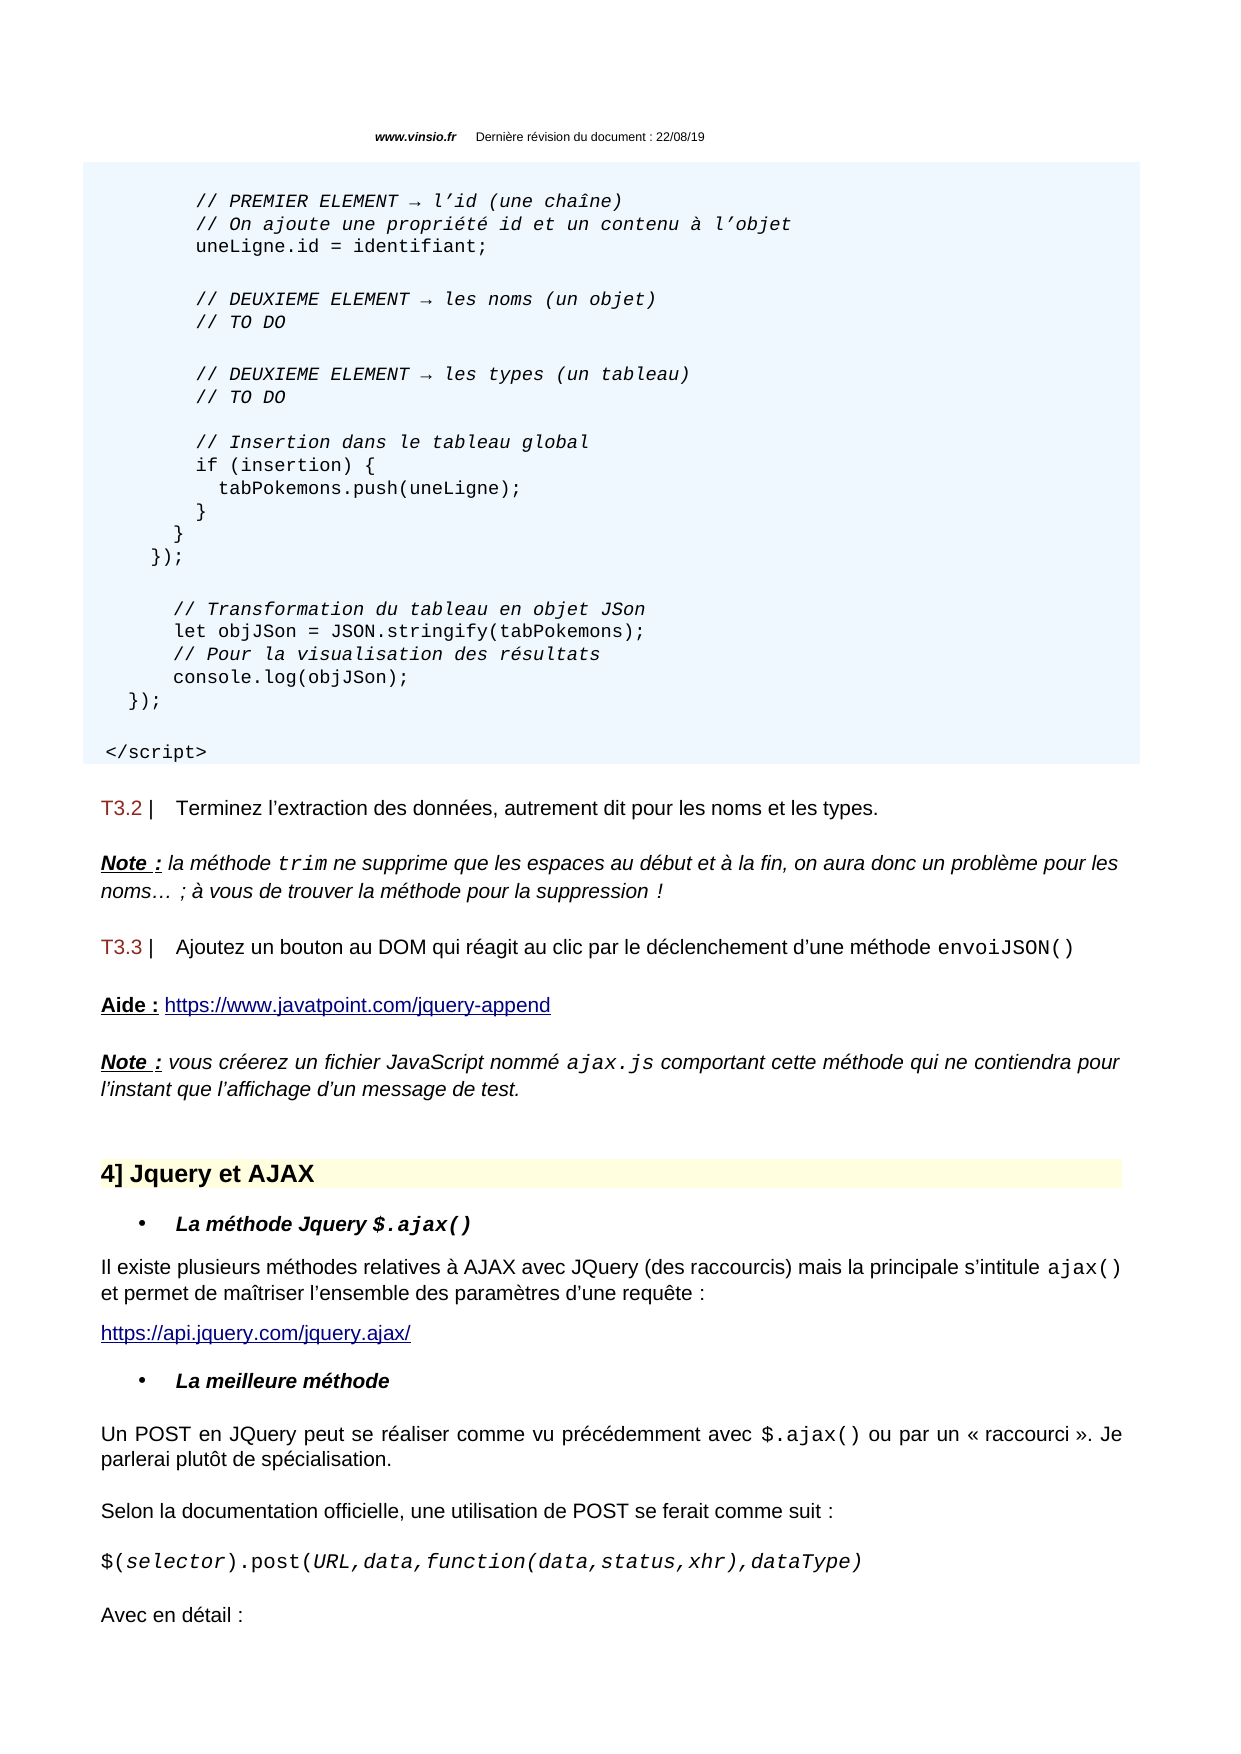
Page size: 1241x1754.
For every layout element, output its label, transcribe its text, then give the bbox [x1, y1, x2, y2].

text let objJSon = JSON.stringify(tabPokemons); [83, 622, 1140, 643]
text // PREMIER ELEMENT → l’id (une chaîne) [83, 192, 1140, 213]
text }); [83, 547, 1140, 568]
text console.log(objJSon); [83, 668, 1140, 689]
text Aide : https://www.javatpoint.com/jquery-append [101, 993, 1122, 1017]
text } [83, 501, 1140, 523]
text // TO DO [83, 313, 1140, 334]
list La meilleure méthode [138, 1369, 1122, 1393]
text 4] Jquery et AJAX [101, 1159, 1122, 1188]
text Note : la méthode trim ne supprime que les espaces au début et à la fin, on aura donc un problème pour les noms… ; à vous de trouver la méthode pour la suppression ! [101, 851, 1122, 902]
text </script> [83, 743, 1140, 764]
text Note : vous créerez un fichier JavaScript nommé ajax.js comportant cette méthode qui ne contiendra pour l’instant que l’affichage d’un message de test. [101, 1049, 1122, 1101]
text Selon la documentation officielle, une utilisation de POST se ferait comme suit : [101, 1499, 1122, 1523]
text // Transformation du tableau en objet JSon [83, 599, 1140, 621]
list La méthode Jquery $.ajax() [138, 1212, 1122, 1238]
text Un POST en JQuery peut se réaliser comme vu précédemment avec $.ajax() ou par un « raccourci ». Je parlerai plutôt de spécialisation. [101, 1421, 1122, 1471]
text https://api.jquery.com/jquery.ajax/ [101, 1321, 1122, 1345]
text $(selector).post(URL,data,function(data,status,xhr),dataType) [101, 1551, 1122, 1575]
text // TO DO [83, 388, 1140, 409]
text }); [83, 690, 1140, 712]
text // DEUXIEME ELEMENT → les noms (un objet) [83, 290, 1140, 311]
text } [83, 524, 1140, 545]
text // DEUXIEME ELEMENT → les types (un tableau) [83, 365, 1140, 386]
text // Insertion dans le tableau global [83, 433, 1140, 454]
text T3.3 | Ajoutez un bouton au DOM qui réagit au clic par le déclenchement d’une méthode envoiJSON() [101, 935, 1122, 961]
text // On ajoute une propriété id et un contenu à l’objet [83, 214, 1140, 236]
text tabPokemons.push(uneLigne); [83, 479, 1140, 500]
text // Pour la visualisation des résultats [83, 645, 1140, 666]
text T3.2 | Terminez l’extraction des données, autrement dit pour les noms et les types. [101, 796, 1122, 819]
text Avec en détail : [101, 1603, 1122, 1627]
text if (insertion) { [83, 456, 1140, 477]
text Il existe plusieurs méthodes relatives à AJAX avec JQuery (des raccourcis) mais la principale s’intitule ajax() et permet de maîtriser l’ensemble des paramètres d’une requête : [101, 1254, 1122, 1304]
text uneLigne.id = identifiant; [83, 237, 1140, 258]
